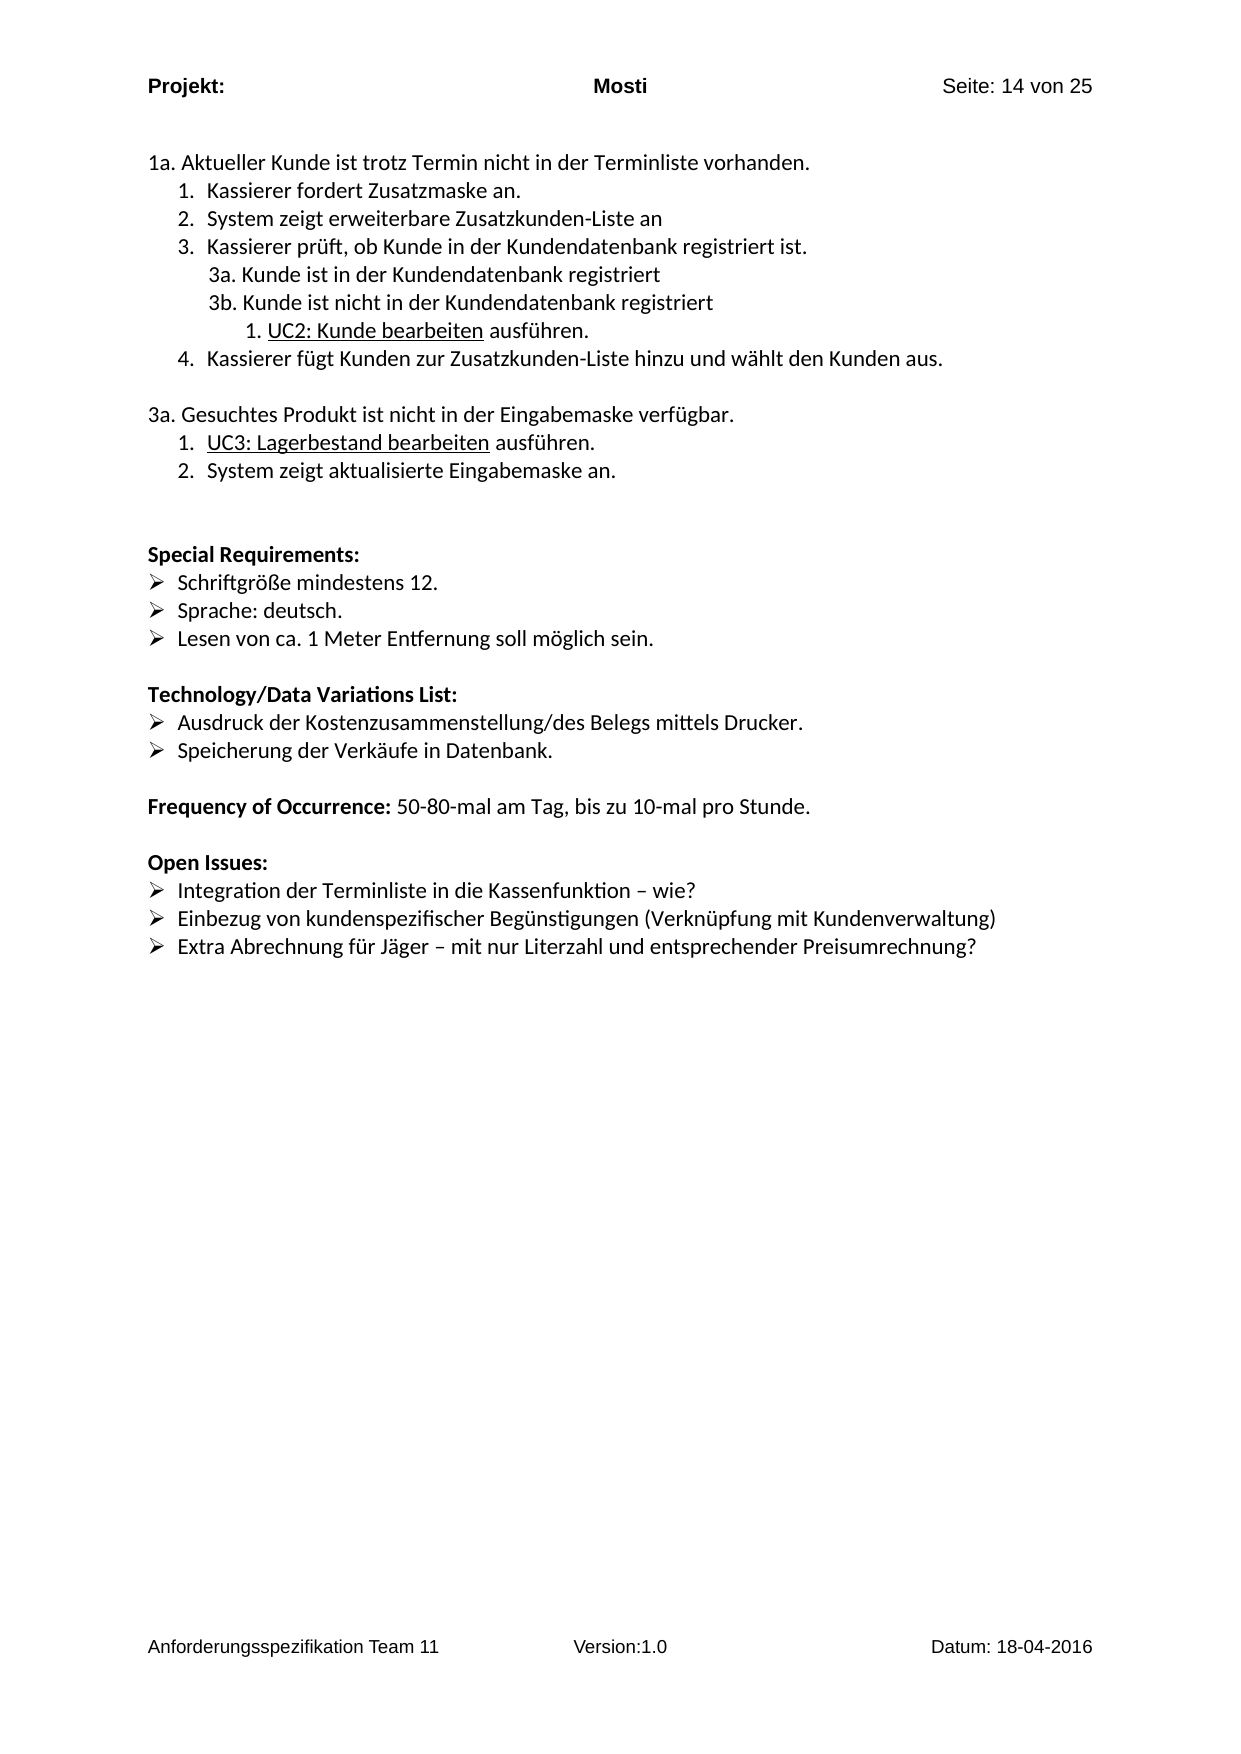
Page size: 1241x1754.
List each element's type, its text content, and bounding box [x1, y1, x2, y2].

list Kassierer fügt Kunden zur Zusatzkunden-Liste hinzu und wählt den Kunden aus. [177, 344, 1092, 372]
list Schriftgröße mindestens 12. [148, 568, 1092, 596]
list Kassierer fordert Zusatzmaske an. [177, 176, 1092, 204]
text 1a. Aktueller Kunde ist trotz Termin nicht in der Terminliste vorhanden. [148, 148, 1092, 176]
text 1. UC2: Kunde bearbeiten ausführen. [177, 316, 1092, 344]
text Special Requirements: [148, 540, 1092, 568]
list System zeigt aktualisierte Eingabemaske an. [177, 456, 1092, 484]
list System zeigt erweiterbare Zusatzkunden-Liste an [177, 204, 1092, 232]
list Einbezug von kundenspezifischer Begünstigungen (Verknüpfung mit Kundenverwaltung) [148, 904, 1092, 932]
list Lesen von ca. 1 Meter Entfernung soll möglich sein. [148, 624, 1092, 652]
list Integration der Terminliste in die Kassenfunktion – wie? [148, 876, 1092, 904]
list Extra Abrechnung für Jäger – mit nur Literzahl und entsprechender Preisumrechnung? [148, 932, 1092, 960]
text Open Issues: [148, 848, 1092, 876]
list UC3: Lagerbestand bearbeiten ausführen. [177, 428, 1092, 456]
list Ausdruck der Kostenzusammenstellung/des Belegs mittels Drucker. [148, 708, 1092, 736]
text 3a. Gesuchtes Produkt ist nicht in der Eingabemaske verfügbar. [148, 400, 1092, 428]
text Frequency of Occurrence: 50-80-mal am Tag, bis zu 10-mal pro Stunde. [148, 792, 1092, 820]
text 3a. Kunde ist in der Kundendatenbank registriert [177, 260, 1092, 288]
text 3b. Kunde ist nicht in der Kundendatenbank registriert [177, 288, 1092, 316]
list Kassierer prüft, ob Kunde in der Kundendatenbank registriert ist. [177, 232, 1092, 260]
list Speicherung der Verkäufe in Datenbank. [148, 736, 1092, 764]
list Sprache: deutsch. [148, 596, 1092, 624]
text Technology/Data Variations List: [148, 680, 1092, 708]
